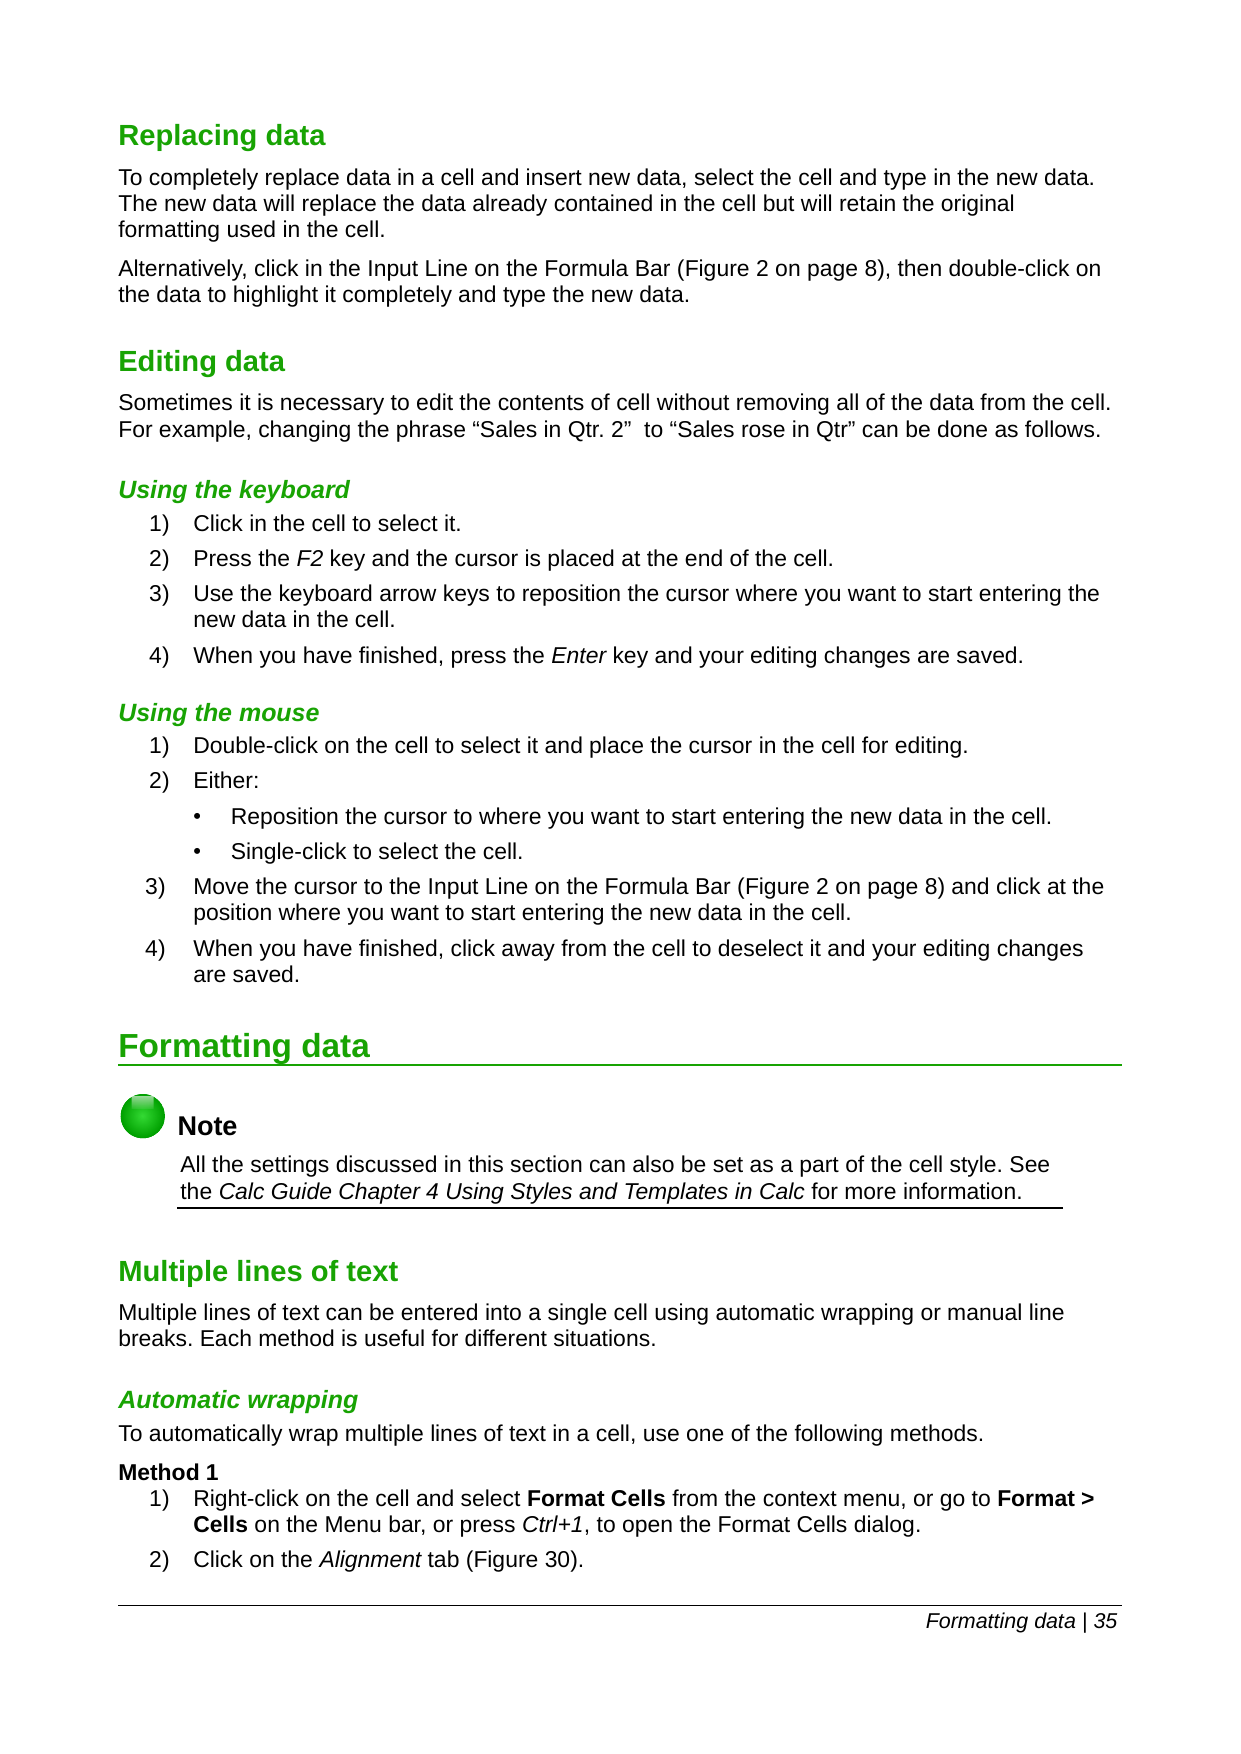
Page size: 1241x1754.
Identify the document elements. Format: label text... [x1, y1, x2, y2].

subtitle Replacing data [118, 118, 1122, 152]
list Single-click to select the cell. [193, 838, 1122, 864]
subtitle Note [118, 1091, 1122, 1141]
subtitle Automatic wrapping [118, 1385, 1122, 1414]
list When you have finished, press the Enter key and your editing changes are saved. [169, 642, 1122, 668]
text All the settings discussed in this section can also be set as a part of the cell style. See the Calc Guide Chapter 4 Using Styles and Templates in Calc for more information. [177, 1148, 1063, 1207]
text Multiple lines of text can be entered into a single cell using automatic wrapping or manual line breaks. Each method is useful for different situations. [118, 1299, 1122, 1352]
list Either: [169, 767, 1122, 794]
text Sometimes it is necessary to edit the contents of cell without removing all of the data from the cell. For example, changing the phrase “Sales in Qtr. 2” to “Sales rose in Qtr” can be done as follows. [118, 389, 1122, 442]
list When you have finished, click away from the cell to deselect it and your editing changes are saved. [165, 934, 1122, 987]
list Right-click on the cell and select Format Cells from the context menu, or go to Format > Cells on the Menu bar, or press Ctrl+1, to open the Format Cells dialog. [169, 1485, 1122, 1537]
text To completely replace data in a cell and insert new data, select the cell and type in the new data. The new data will replace the data already contained in the cell but will retain the original formatting used in the cell. [118, 163, 1122, 242]
list Move the cursor to the Input Line on the Formula Bar (Figure 2 on page 8) and click at the position where you want to start entering the new data in the cell. [165, 873, 1122, 926]
text To automatically wrap multiple lines of text in a cell, use one of the following methods. [118, 1419, 1122, 1446]
list Double-click on the cell to select it and place the cursor in the cell for editing. [169, 732, 1122, 758]
subtitle Using the keyboard [118, 475, 1122, 504]
list Click on the Alignment tab (Figure 30). [169, 1546, 1122, 1573]
subtitle Multiple lines of text [118, 1254, 1122, 1287]
text Method 1 [118, 1458, 1122, 1485]
subtitle Formatting data [118, 1026, 1122, 1064]
text Alternatively, click in the Input Line on the Formula Bar (Figure 2 on page 8), then double-click on the data to highlight it completely and type the new data. [118, 255, 1122, 308]
list Press the F2 key and the cursor is placed at the end of the cell. [169, 545, 1122, 571]
list Reposition the cursor to where you want to start entering the new data in the cell. [193, 803, 1122, 829]
list Click in the cell to select it. [169, 510, 1122, 536]
list Use the keyboard arrow keys to reposition the cursor where you want to start entering the new data in the cell. [169, 580, 1122, 633]
subtitle Editing data [118, 344, 1122, 377]
subtitle Using the mouse [118, 697, 1122, 726]
